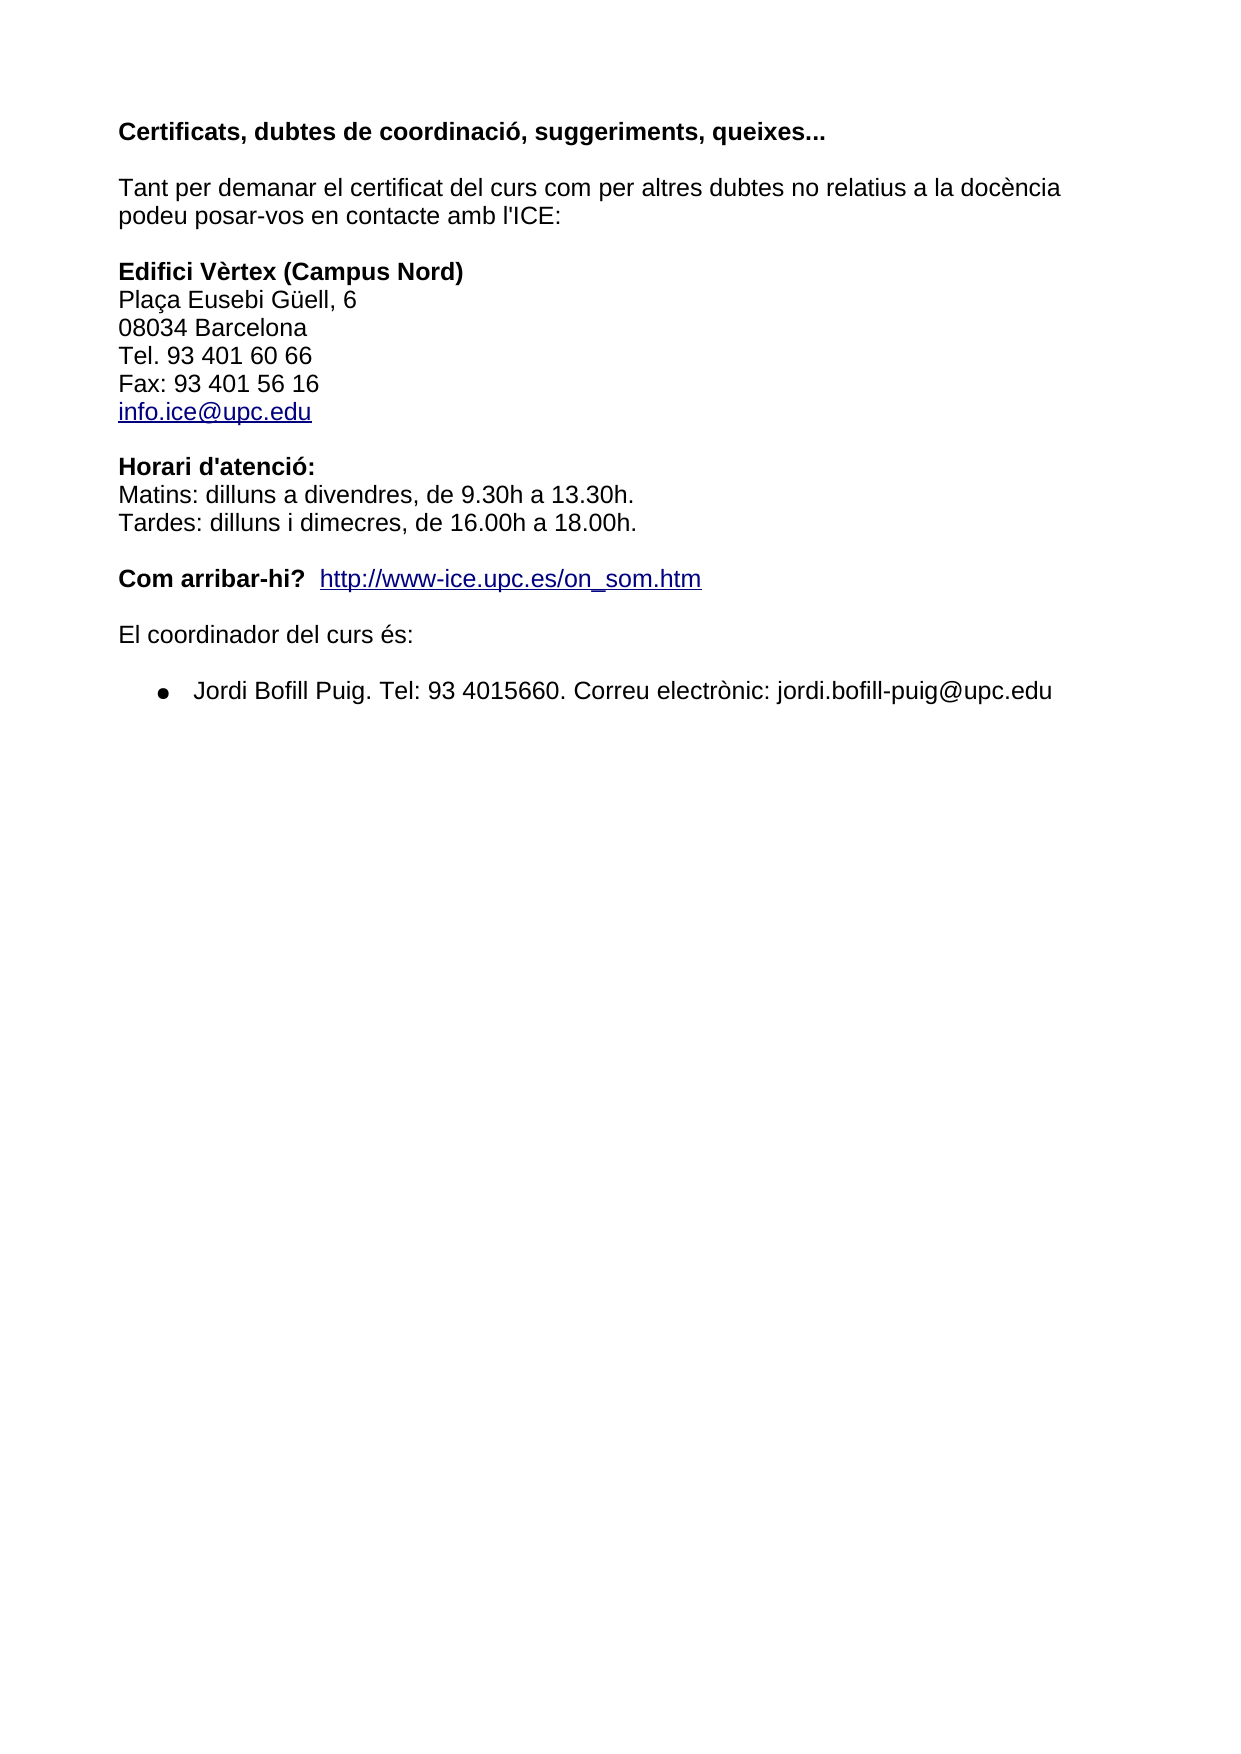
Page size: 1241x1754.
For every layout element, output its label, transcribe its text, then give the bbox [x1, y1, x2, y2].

text Tant per demanar el certificat del curs com per altres dubtes no relatius a la docència [118, 174, 1122, 202]
text Tel. 93 401 60 66 [118, 341, 1122, 369]
text Plaça Eusebi Güell, 6 [118, 286, 1122, 313]
text Edifici Vèrtex (Campus Nord) [118, 258, 1122, 286]
list Jordi Bofill Puig. Tel: 93 4015660. Correu electrònic: jordi.bofill-puig@upc.edu [156, 676, 1122, 704]
text Matins: dilluns a divendres, de 9.30h a 13.30h. [118, 481, 1122, 509]
text Com arribar-hi? http://www-ice.upc.es/on_som.htm [118, 565, 1122, 593]
text Tardes: dilluns i dimecres, de 16.00h a 18.00h. [118, 509, 1122, 537]
text podeu posar-vos en contacte amb l'ICE: [118, 202, 1122, 230]
text Certificats, dubtes de coordinació, suggeriments, queixes... [118, 118, 1122, 146]
text El coordinador del curs és: [118, 621, 1122, 648]
text Fax: 93 401 56 16 [118, 369, 1122, 397]
text info.ice@upc.edu [118, 397, 1122, 425]
text Horari d'atenció: [118, 453, 1122, 481]
text 08034 Barcelona [118, 313, 1122, 341]
